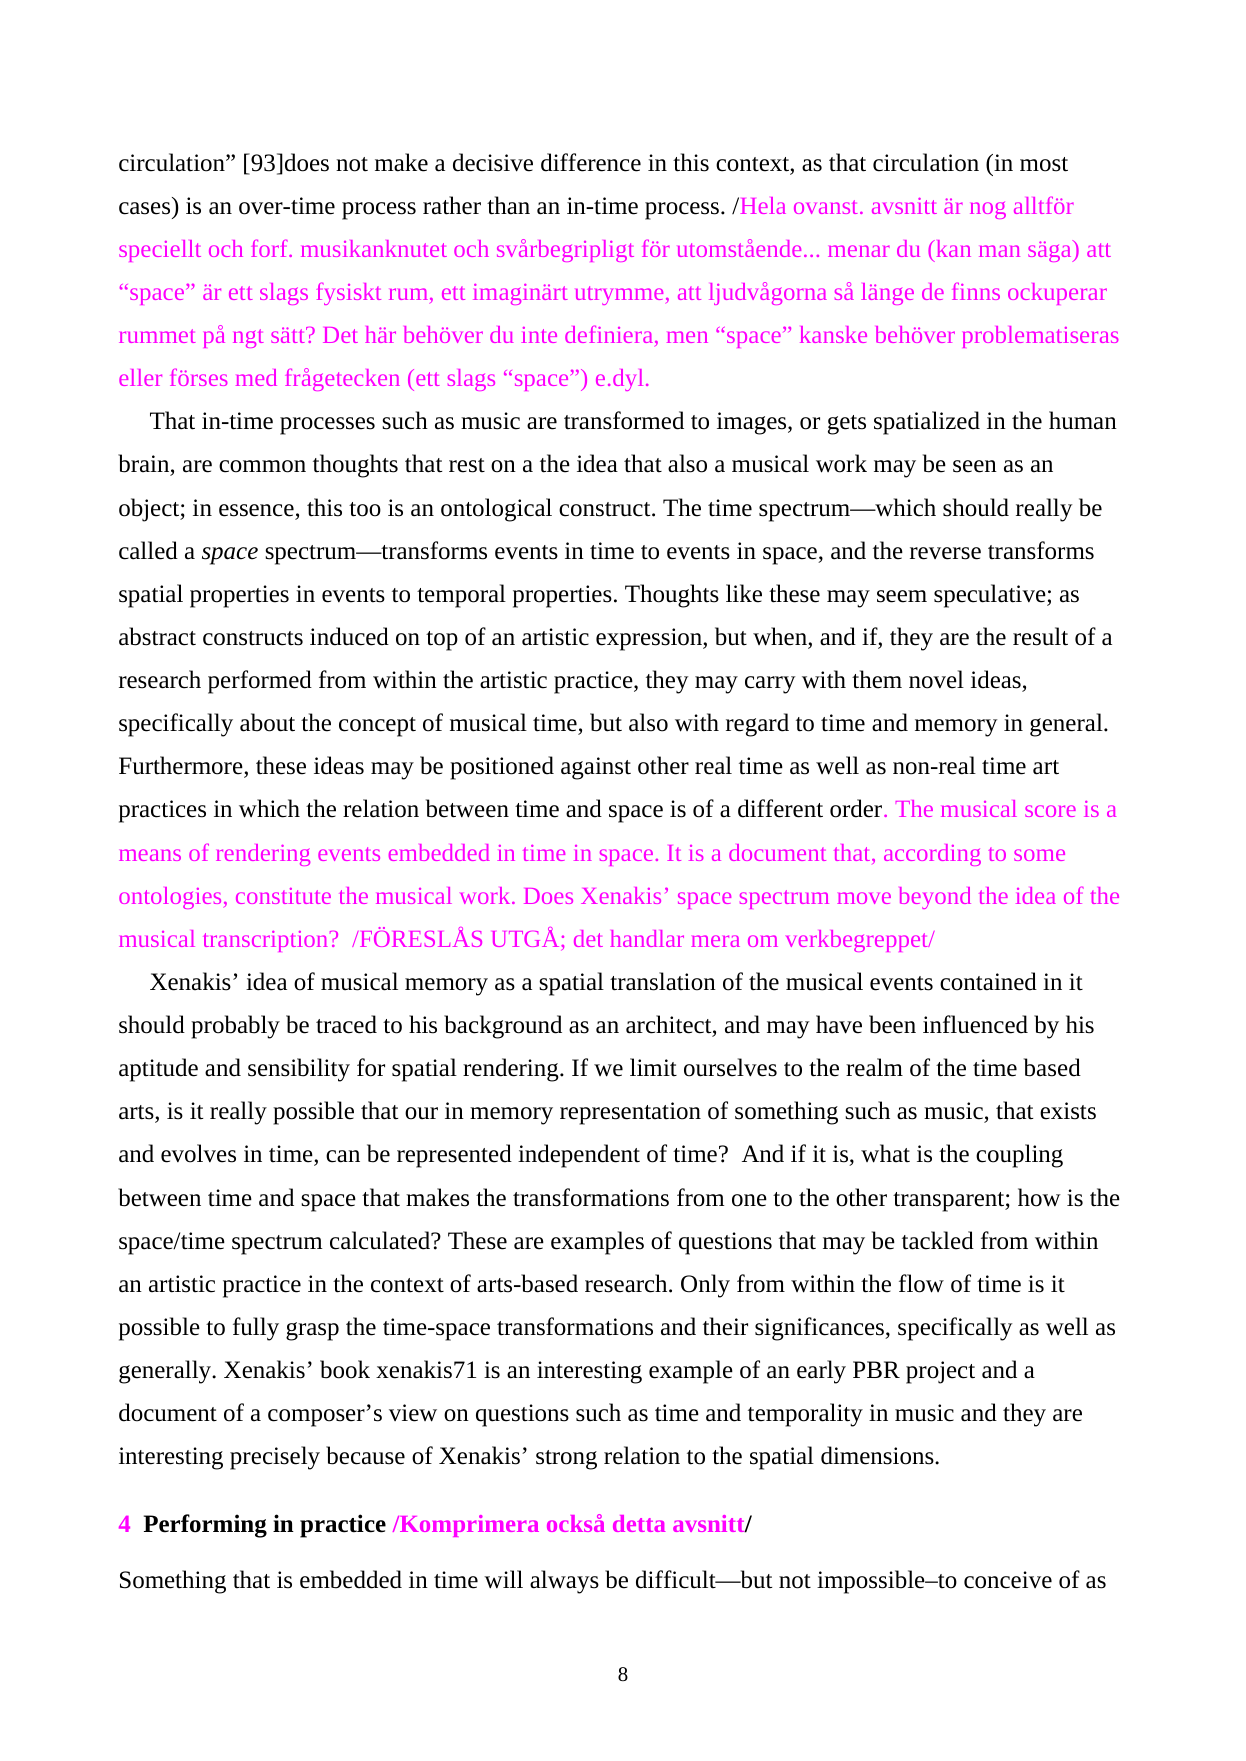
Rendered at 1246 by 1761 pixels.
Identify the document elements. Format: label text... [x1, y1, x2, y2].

subtitle 4 Performing in practice /Komprimera också detta avsnitt/ [118, 1509, 1128, 1538]
text circulation” [93]does not make a decisive difference in this context, as that circulation (in most cases) is an over-time process rather than an in-time process. /Hela ovanst. avsnitt är nog alltför speciellt och forf. musikanknutet och svårbegripligt för utomstående... menar du (kan man säga) att “space” är ett slags fysiskt rum, ett imaginärt utrymme, att ljudvågorna så länge de finns ockuperar rummet på ngt sätt? Det här behöver du inte definiera, men “space” kanske behöver problematiseras eller förses med frågetecken (ett slags “space”) e.dyl. [118, 148, 1128, 392]
text Something that is embedded in time will always be difficult—but not impossible–to conceive of as [118, 1565, 1128, 1594]
text That in-time processes such as music are transformed to images, or gets spatialized in the human brain, are common thoughts that rest on a the idea that also a musical work may be seen as an object; in essence, this too is an ontological construct. The time spectrum—which should really be called a space spectrum—transforms events in time to events in space, and the reverse transforms spatial properties in events to temporal properties. Thoughts like these may seem speculative; as abstract constructs induced on top of an artistic expression, but when, and if, they are the result of a research performed from within the artistic practice, they may carry with them novel ideas, specifically about the concept of musical time, but also with regard to time and memory in general. Furthermore, these ideas may be positioned against other real time as well as non-real time art practices in which the relation between time and space is of a different order. The musical score is a means of rendering events embedded in time in space. It is a document that, according to some ontologies, constitute the musical work. Does Xenakis’ space spectrum move beyond the idea of the musical transcription? /FÖRESLÅS UTGÅ; det handlar mera om verkbegreppet/ [118, 406, 1128, 953]
text Xenakis’ idea of musical memory as a spatial translation of the musical events contained in it should probably be traced to his background as an architect, and may have been influenced by his aptitude and sensibility for spatial rendering. If we limit ourselves to the realm of the time based arts, is it really possible that our in memory representation of something such as music, that exists and evolves in time, can be represented independent of time? And if it is, what is the coupling between time and space that makes the transformations from one to the other transparent; how is the space/time spectrum calculated? These are examples of questions that may be tackled from within an artistic practice in the context of arts-based research. Only from within the flow of time is it possible to fully grasp the time-space transformations and their significances, specifically as well as generally. Xenakis’ book xenakis71 is an interesting example of an early PBR project and a document of a composer’s view on questions such as time and temporality in music and they are interesting precisely because of Xenakis’ strong relation to the spatial dimensions. [118, 967, 1128, 1470]
